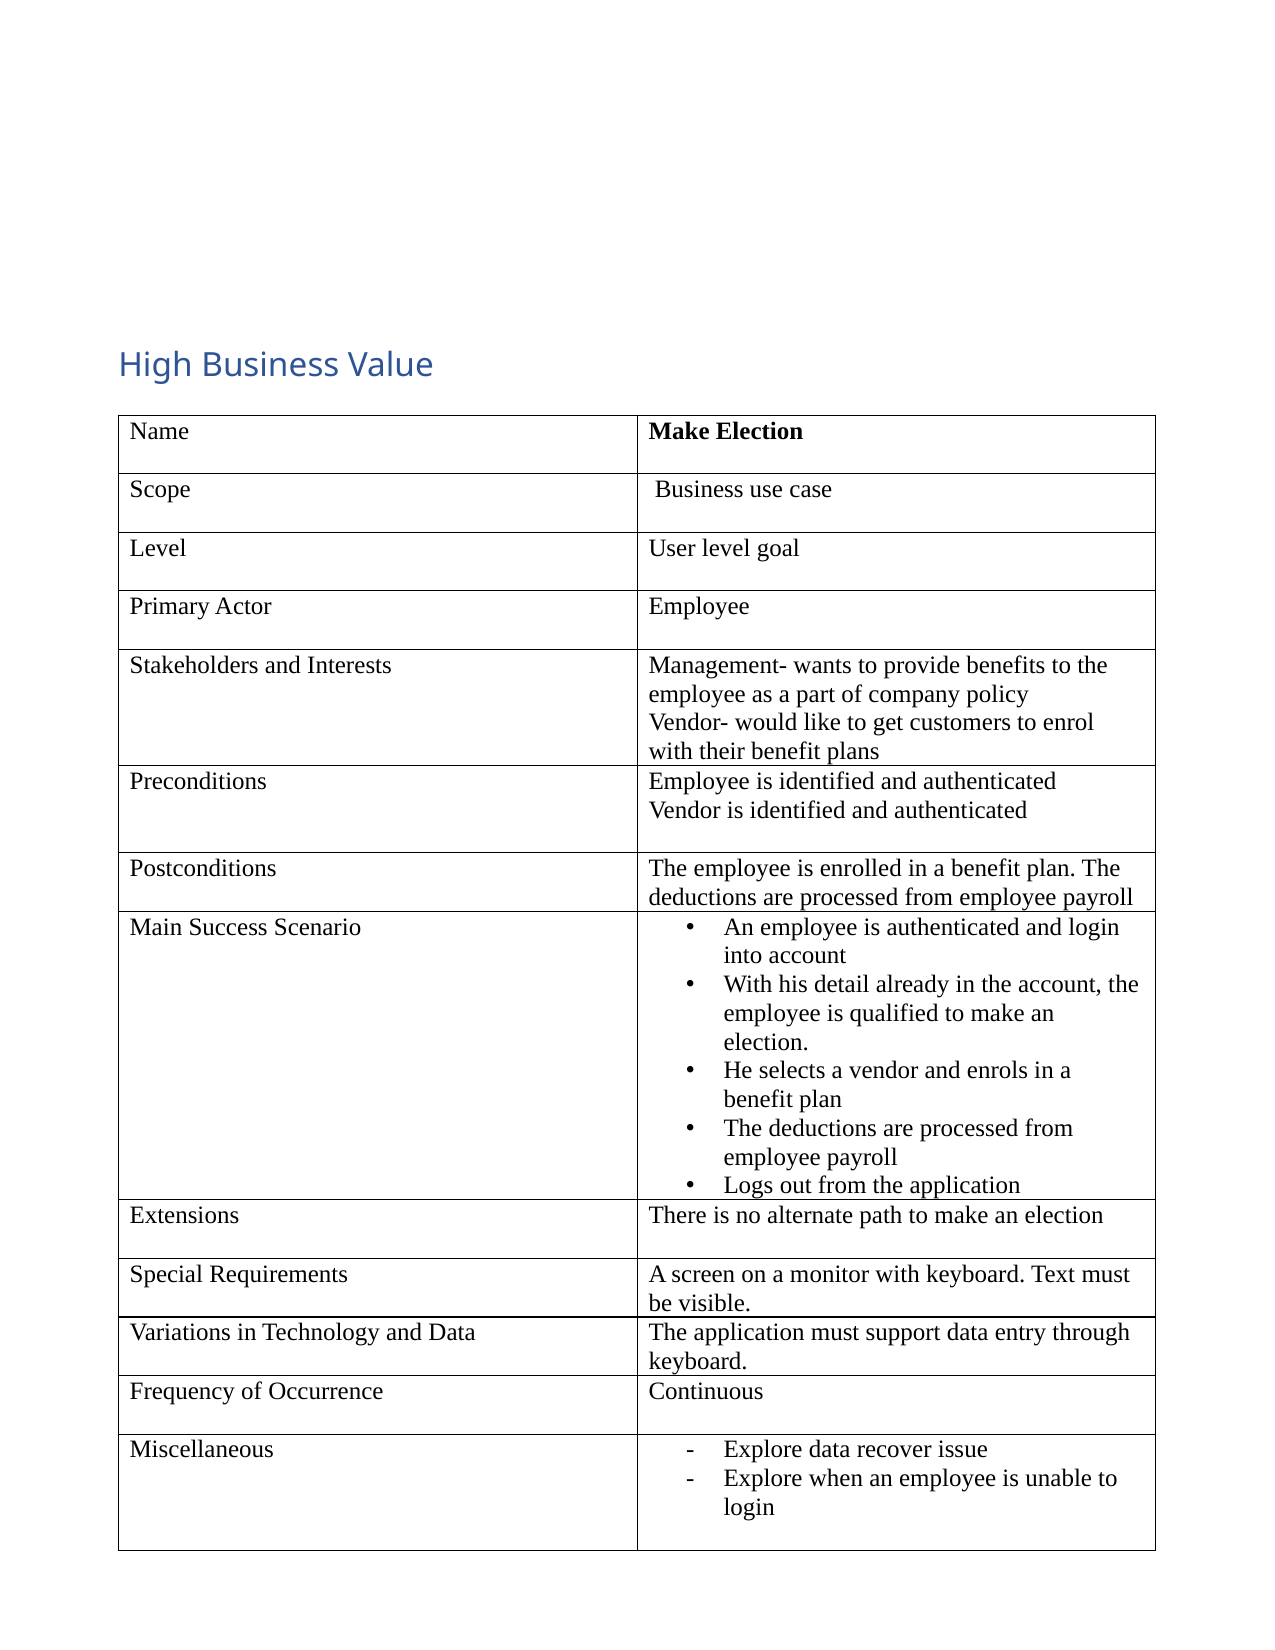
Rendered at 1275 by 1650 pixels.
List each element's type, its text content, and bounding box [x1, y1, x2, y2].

table_cell Main Success Scenario [119, 912, 637, 1199]
table_cell A screen on a monitor with keyboard. Text must be visible. [638, 1259, 1155, 1316]
table_cell An employee is authenticated and login into account With his detail already in the account, the employee is qualified to make an election. He selects a vendor and enrols in a benefit plan The deductions are processed from employee payroll Logs out from the application [638, 912, 1155, 1199]
table_cell Business use case [638, 474, 1155, 532]
table_cell Frequency of Occurrence [119, 1376, 637, 1433]
table_cell The employee is enrolled in a benefit plan. The deductions are processed from employee payroll [638, 853, 1155, 911]
table_cell Primary Actor [119, 591, 637, 649]
table_cell User level goal [638, 533, 1155, 590]
table_cell The application must support data entry through keyboard. [638, 1318, 1155, 1375]
table_cell Postconditions [119, 853, 637, 911]
table_cell Employee is identified and authenticated Vendor is identified and authenticated [638, 766, 1155, 852]
table_cell Miscellaneous [119, 1435, 637, 1549]
table_cell Level [119, 533, 637, 590]
table_header Name [119, 416, 637, 473]
table_cell Extensions [119, 1200, 637, 1258]
table_header Make Election [638, 416, 1155, 473]
table_cell Variations in Technology and Data [119, 1318, 637, 1375]
table_cell Management- wants to provide benefits to the employee as a part of company policy Vendor- would like to get customers to enrol with their benefit plans [638, 650, 1155, 765]
table_cell Explore data recover issue Explore when an employee is unable to login [638, 1435, 1155, 1549]
table_cell Employee [638, 591, 1155, 649]
table_cell Scope [119, 474, 637, 532]
table_cell Special Requirements [119, 1259, 637, 1316]
table_cell Preconditions [119, 766, 637, 852]
table_cell There is no alternate path to make an election [638, 1200, 1155, 1258]
subtitle High Business Value [118, 341, 1157, 386]
table_cell Stakeholders and Interests [119, 650, 637, 765]
table_cell Continuous [638, 1376, 1155, 1433]
